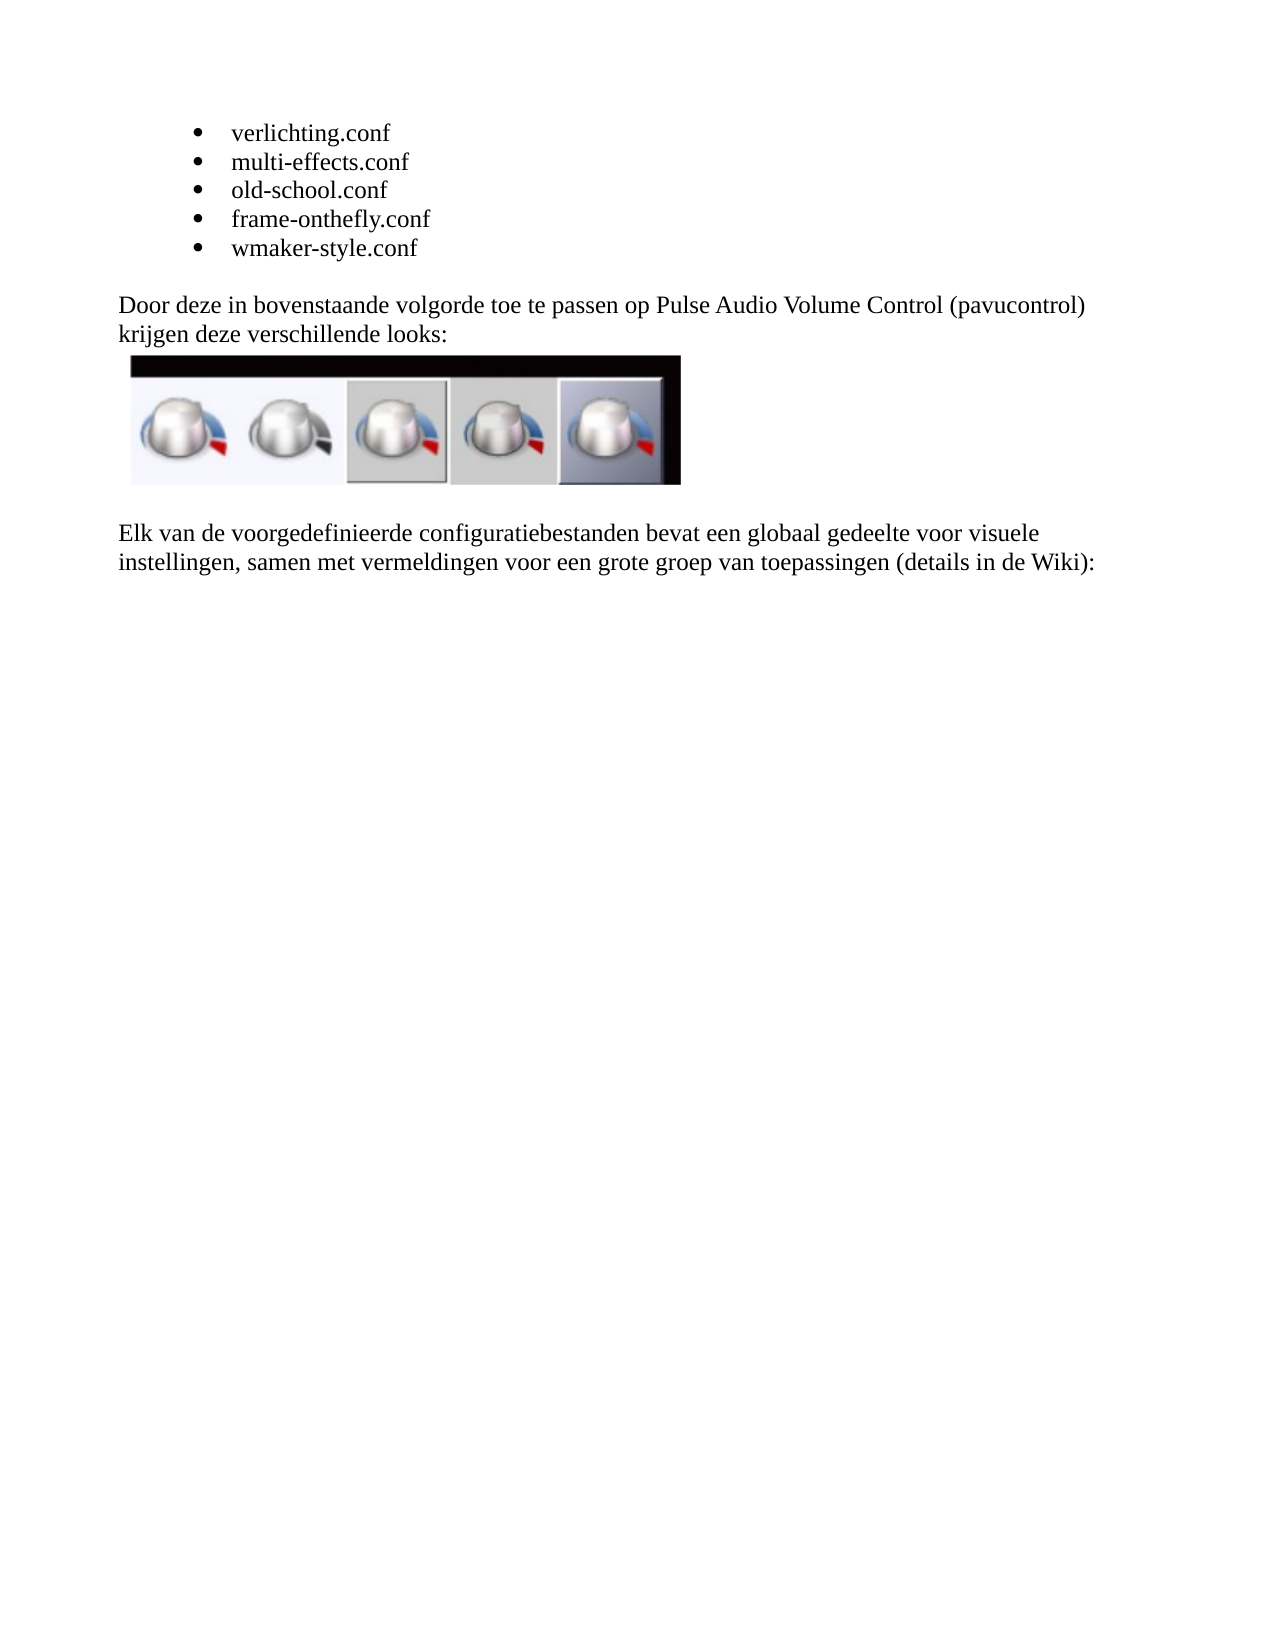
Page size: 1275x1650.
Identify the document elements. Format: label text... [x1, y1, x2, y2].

list old-school.conf [194, 176, 1157, 204]
list wmaker-style.conf [194, 233, 1157, 262]
text Elk van de voorgedefinieerde configuratiebestanden bevat een globaal gedeelte voor visuele instellingen, samen met vermeldingen voor een grote groep van toepassingen (details in de Wiki): [118, 518, 1157, 576]
picture [118, 348, 701, 490]
list verlichting.conf [194, 118, 1157, 147]
list frame-onthefly.conf [194, 204, 1157, 233]
text Door deze in bovenstaande volgorde toe te passen op Pulse Audio Volume Control (pavucontrol) krijgen deze verschillende looks: [118, 291, 1157, 348]
list multi-effects.conf [194, 147, 1157, 176]
